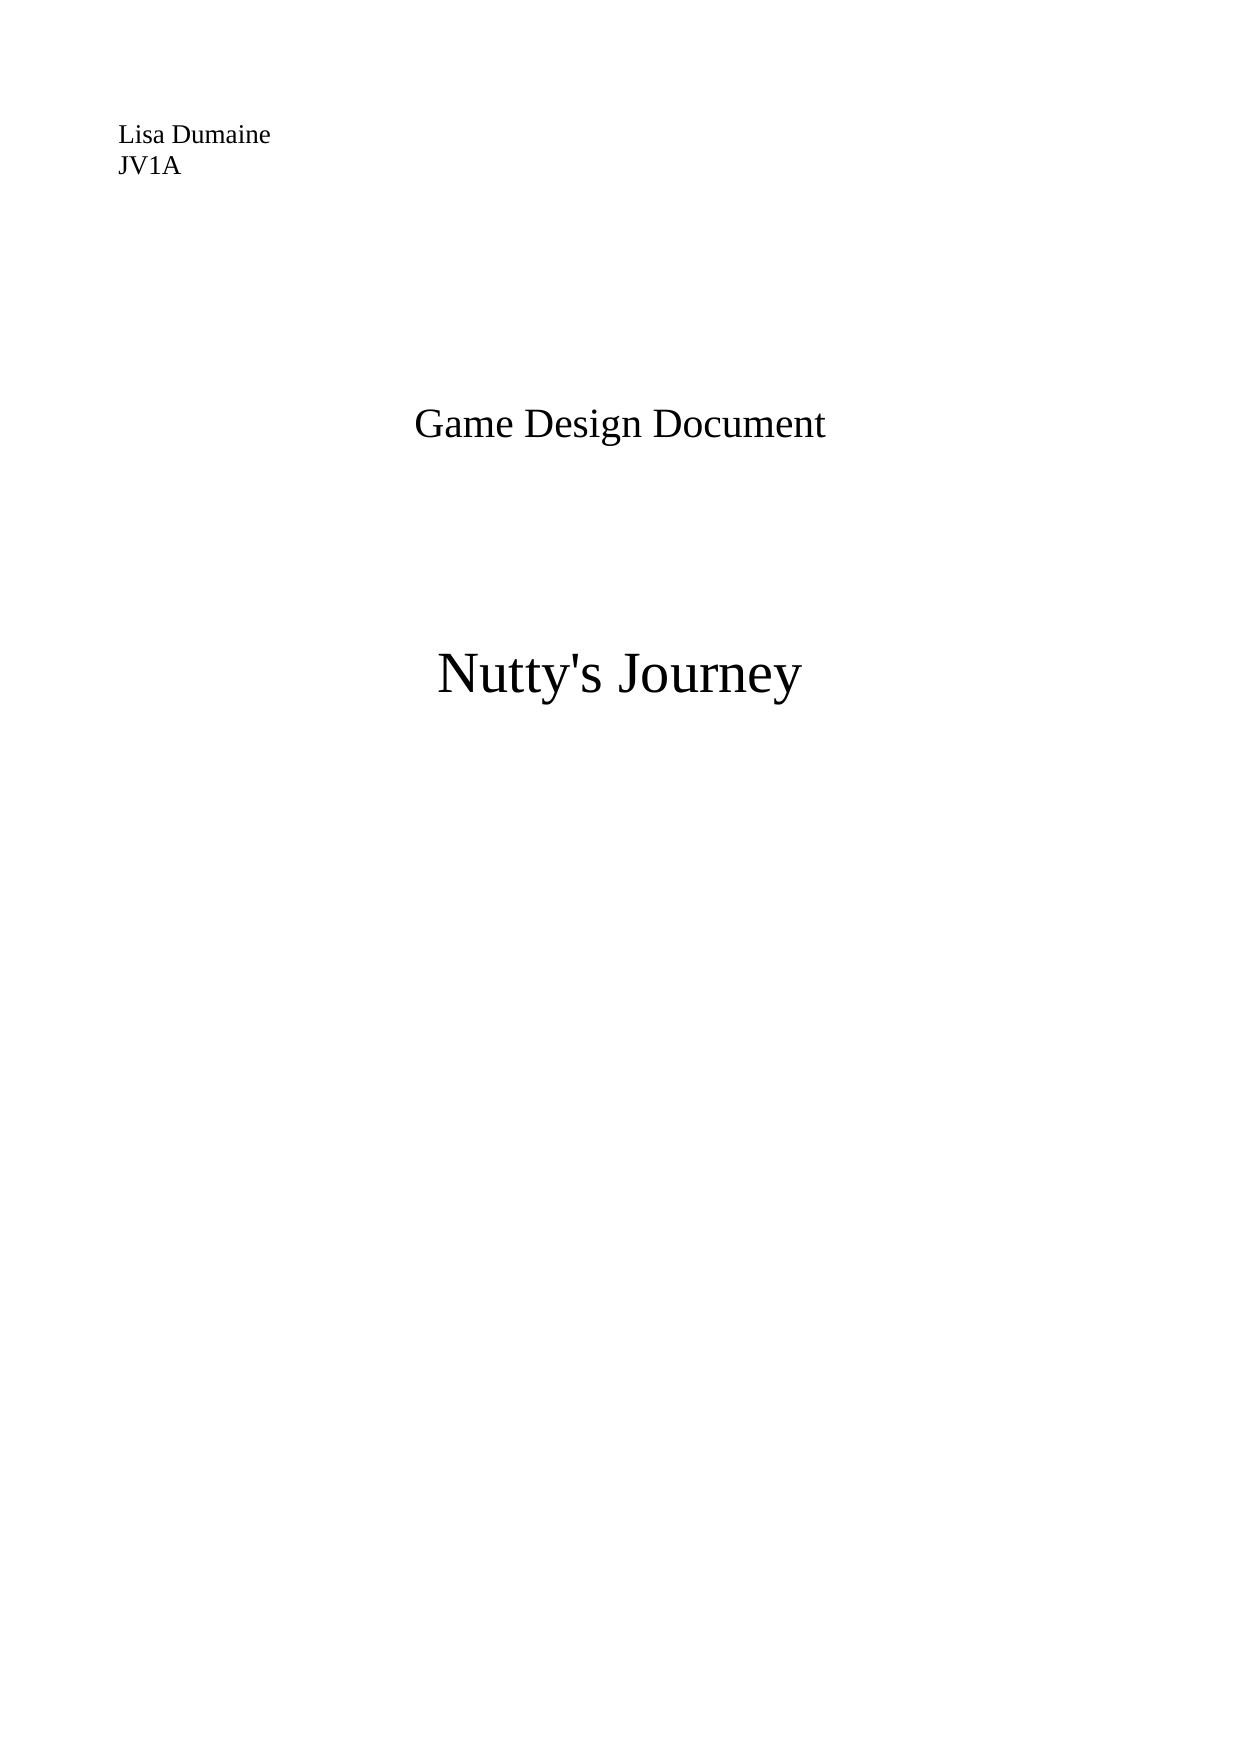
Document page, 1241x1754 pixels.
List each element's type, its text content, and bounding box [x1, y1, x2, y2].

text Nutty's Journey [118, 638, 1122, 705]
text Game Design Document [118, 398, 1122, 446]
text JV1A [118, 149, 1122, 180]
text Lisa Dumaine [118, 118, 1122, 149]
